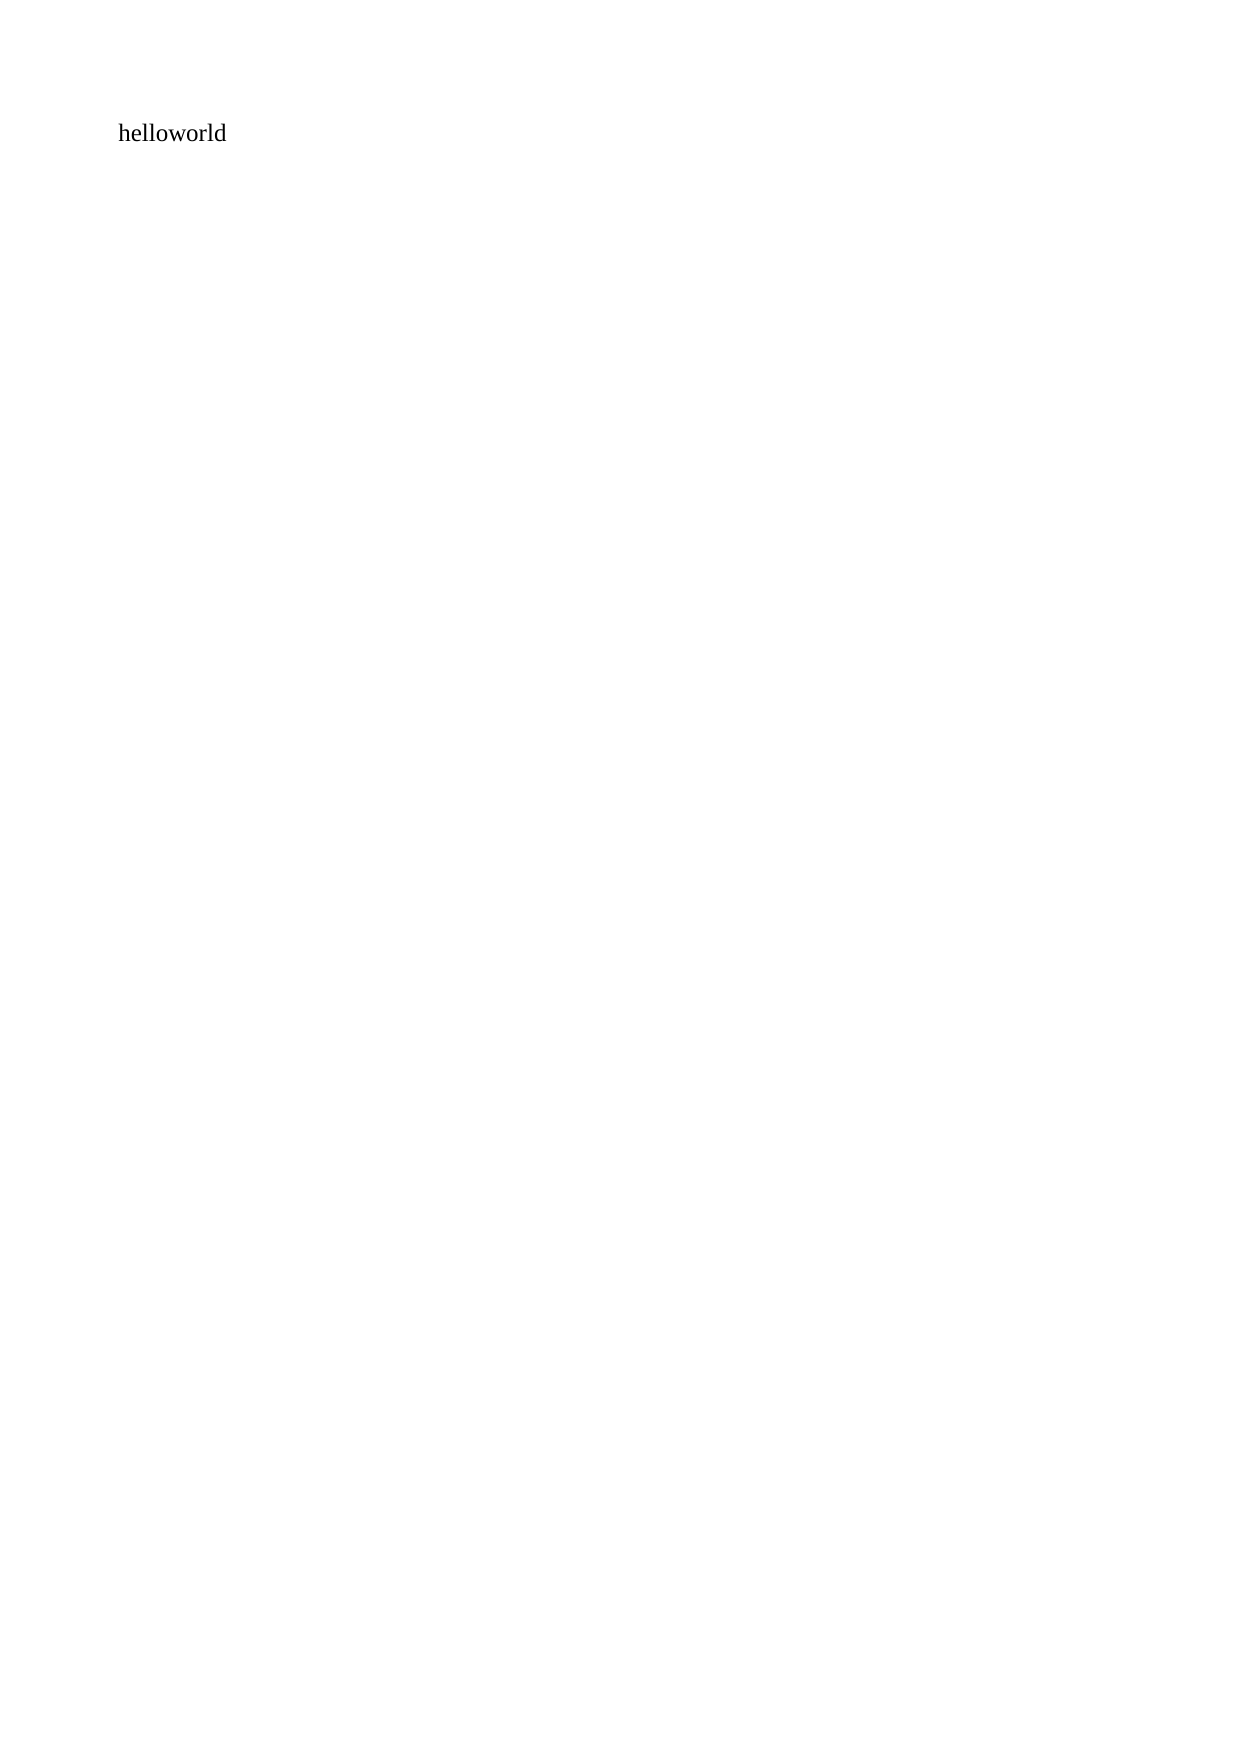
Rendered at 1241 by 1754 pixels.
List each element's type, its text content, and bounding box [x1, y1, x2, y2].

text helloworld [118, 118, 1122, 147]
